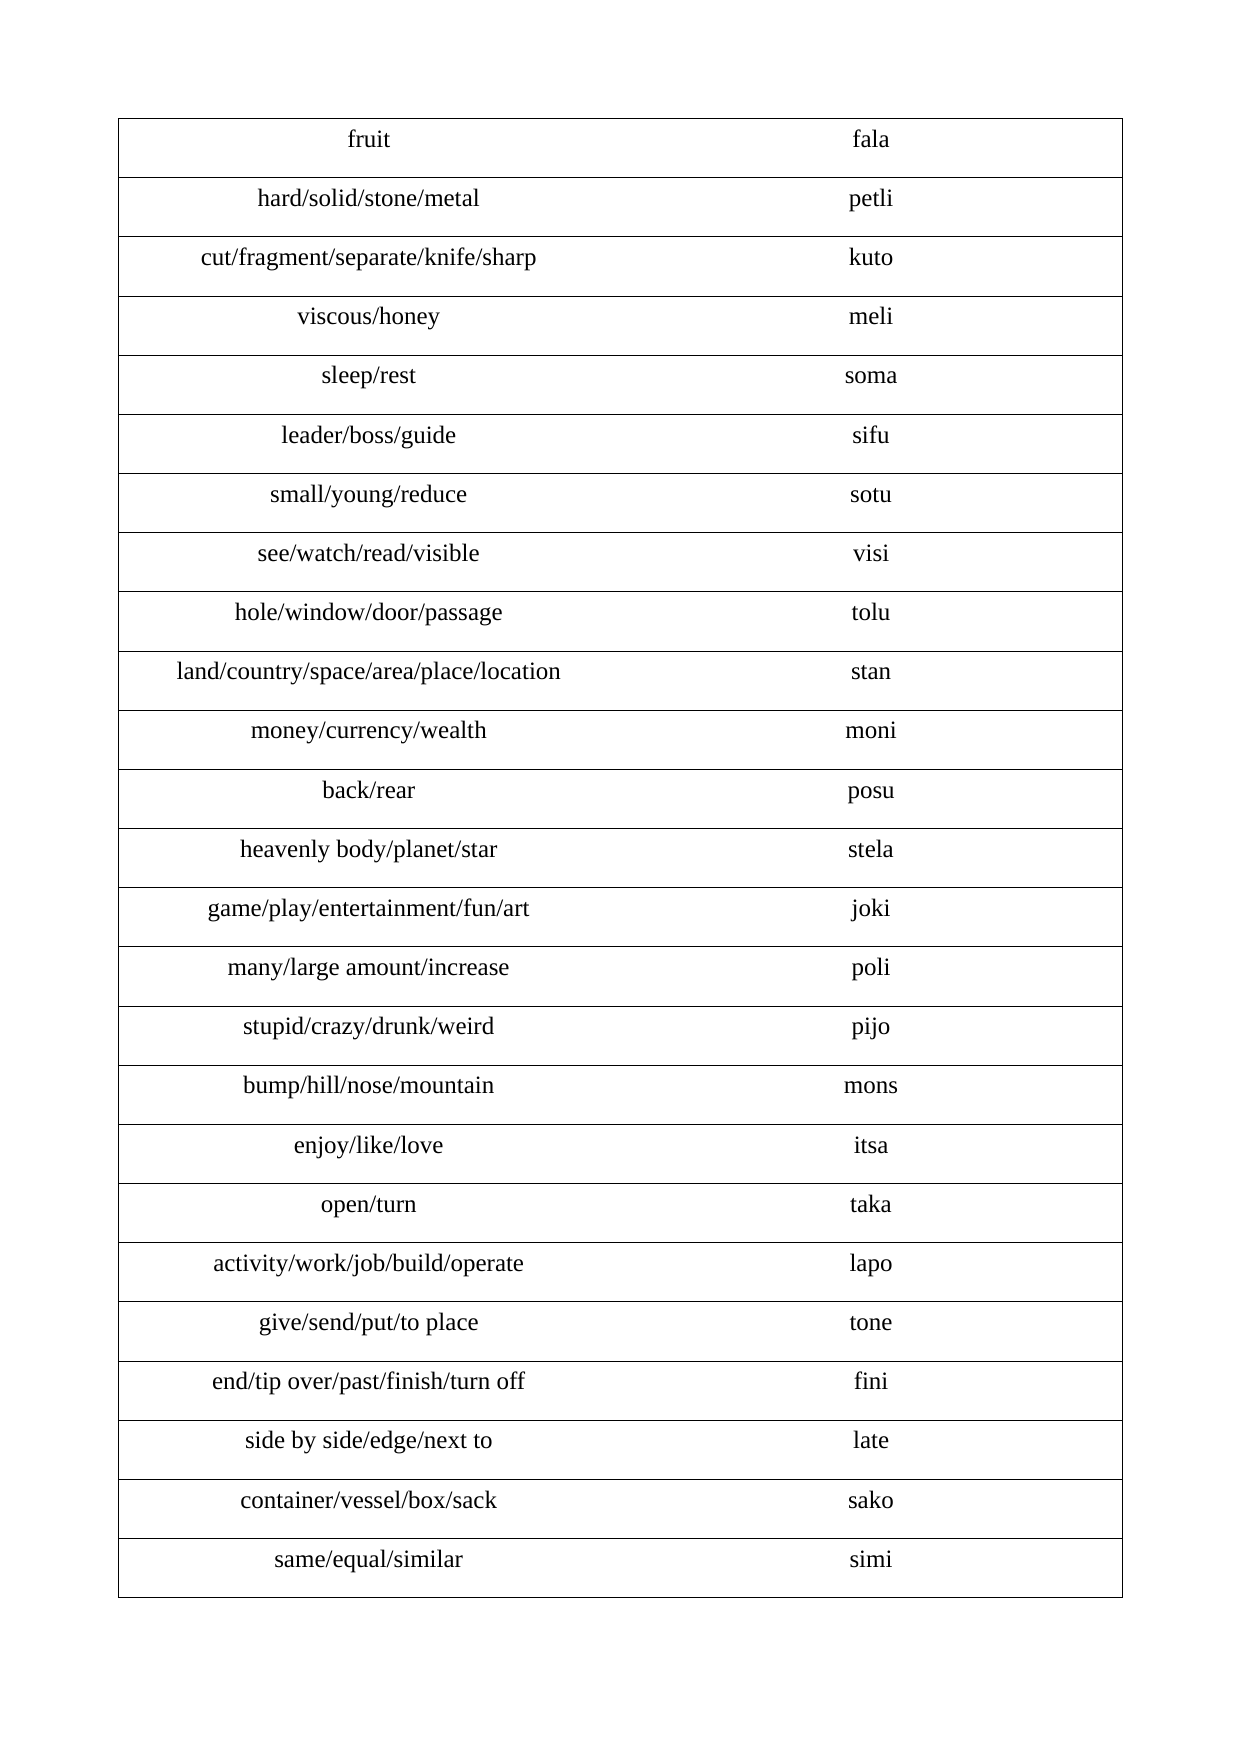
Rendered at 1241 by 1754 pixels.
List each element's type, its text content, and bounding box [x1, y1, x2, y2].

table_cell see/watch/read/visible [119, 533, 619, 591]
table_cell simi [619, 1539, 1122, 1597]
table_cell tone [619, 1302, 1122, 1361]
table_cell sotu [619, 474, 1122, 532]
table_cell posu [619, 770, 1122, 828]
table_cell lapo [619, 1243, 1122, 1301]
table_cell money/currency/wealth [119, 711, 619, 769]
table_cell soma [619, 356, 1122, 414]
table_cell fruit [119, 119, 619, 177]
table_cell taka [619, 1184, 1122, 1242]
table_cell open/turn [119, 1184, 619, 1242]
table_cell activity/work/job/build/operate [119, 1243, 619, 1301]
table_cell tolu [619, 592, 1122, 651]
table_cell kuto [619, 237, 1122, 296]
table_cell moni [619, 711, 1122, 769]
table_cell side by side/edge/next to [119, 1421, 619, 1479]
table_cell late [619, 1421, 1122, 1479]
table_cell hole/window/door/passage [119, 592, 619, 651]
table_cell viscous/honey [119, 297, 619, 355]
table_cell fini [619, 1362, 1122, 1420]
table_cell poli [619, 947, 1122, 1006]
table_cell same/equal/similar [119, 1539, 619, 1597]
table_cell many/large amount/increase [119, 947, 619, 1006]
table_cell visi [619, 533, 1122, 591]
table_cell pijo [619, 1007, 1122, 1065]
table_cell game/play/entertainment/fun/art [119, 888, 619, 946]
table_cell stupid/crazy/drunk/weird [119, 1007, 619, 1065]
table_cell enjoy/like/love [119, 1125, 619, 1183]
table_cell petli [619, 178, 1122, 236]
table_cell back/rear [119, 770, 619, 828]
table_cell leader/boss/guide [119, 415, 619, 473]
table_cell end/tip over/past/finish/turn off [119, 1362, 619, 1420]
table_cell sako [619, 1480, 1122, 1538]
table_cell fala [619, 119, 1122, 177]
table_cell container/vessel/box/sack [119, 1480, 619, 1538]
table_cell sleep/rest [119, 356, 619, 414]
table_cell cut/fragment/separate/knife/sharp [119, 237, 619, 296]
table_cell small/young/reduce [119, 474, 619, 532]
table_cell joki [619, 888, 1122, 946]
table_cell bump/hill/nose/mountain [119, 1066, 619, 1124]
table_cell heavenly body/planet/star [119, 829, 619, 887]
table_cell land/country/space/area/place/location [119, 652, 619, 710]
table_cell meli [619, 297, 1122, 355]
table_cell itsa [619, 1125, 1122, 1183]
table_cell mons [619, 1066, 1122, 1124]
table_cell sifu [619, 415, 1122, 473]
table_cell stela [619, 829, 1122, 887]
table_cell give/send/put/to place [119, 1302, 619, 1361]
table_cell stan [619, 652, 1122, 710]
table_cell hard/solid/stone/metal [119, 178, 619, 236]
